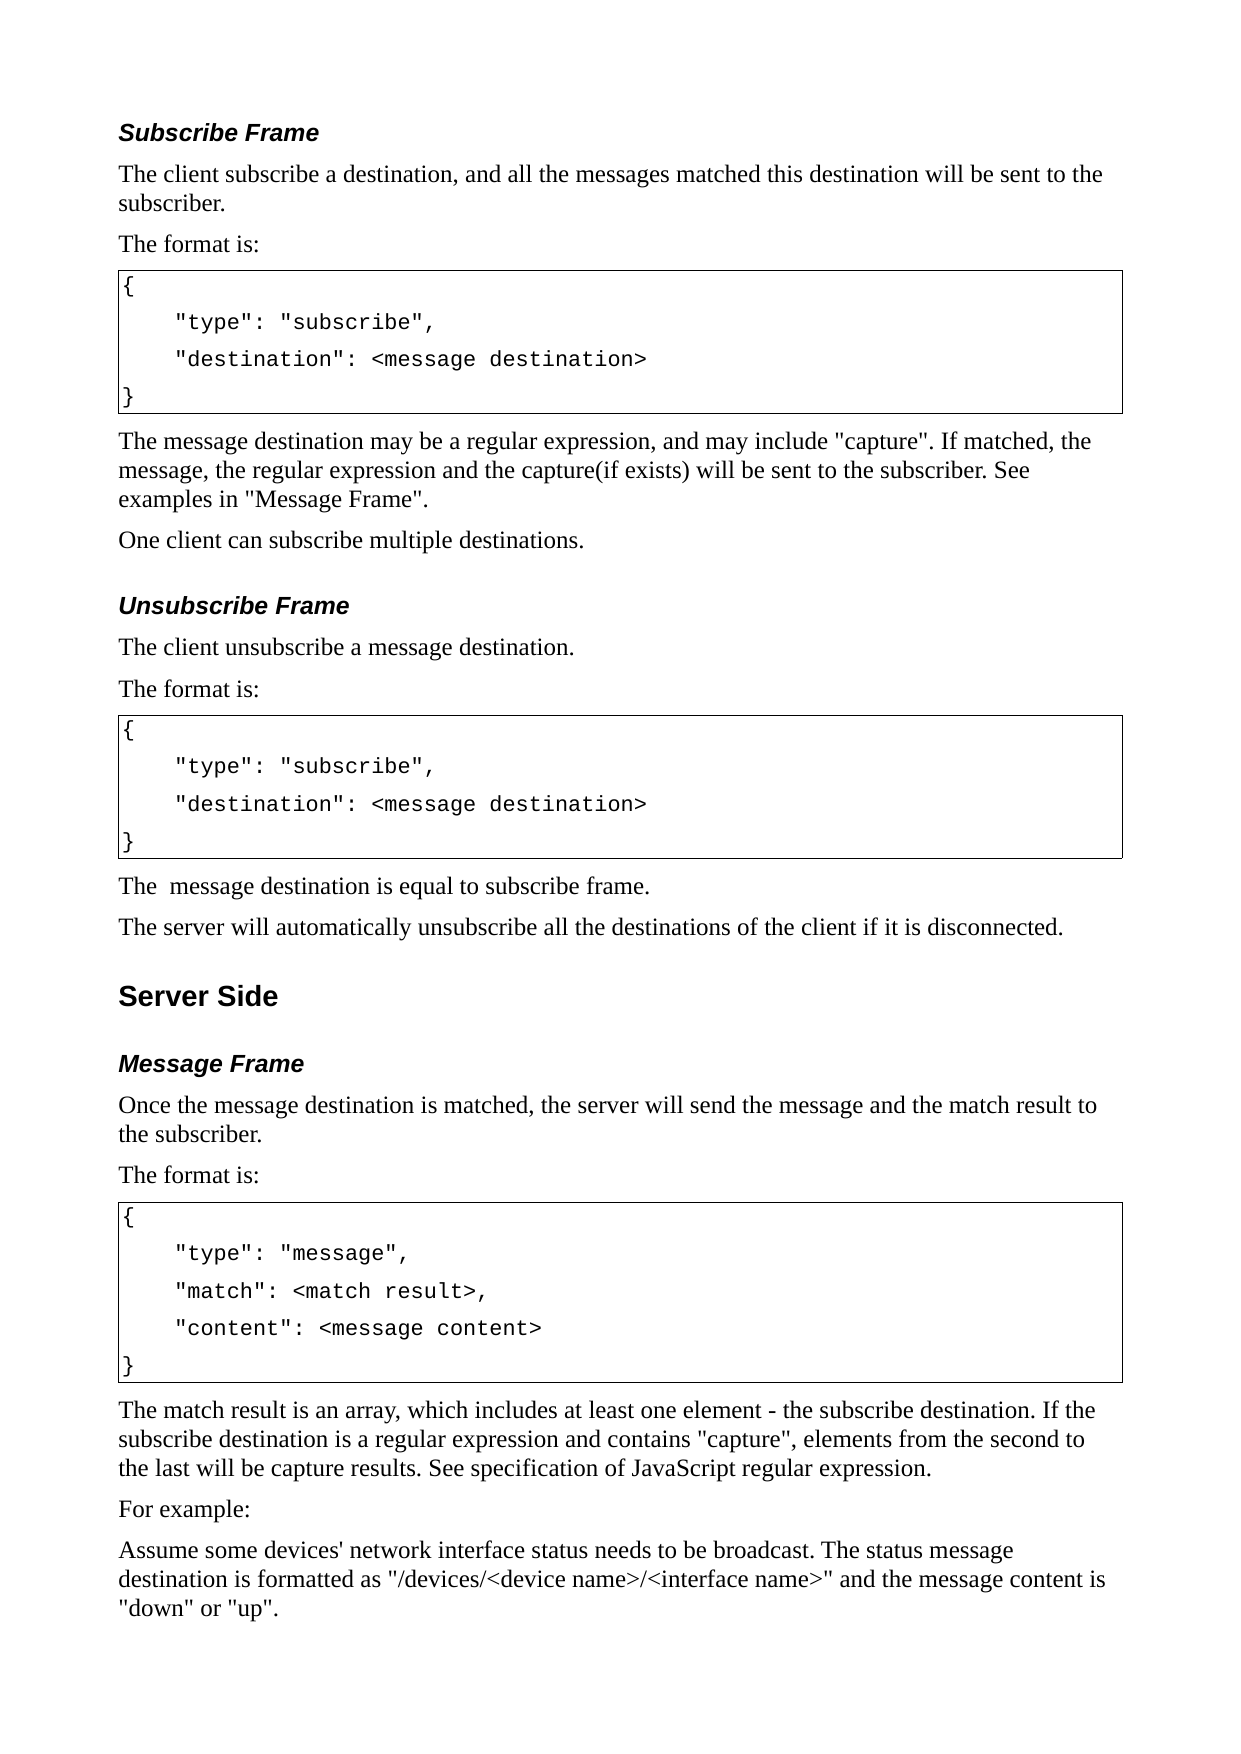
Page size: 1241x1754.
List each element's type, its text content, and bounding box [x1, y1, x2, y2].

text Once the message destination is matched, the server will send the message and the match result to the subscriber. [118, 1091, 1122, 1148]
text { [119, 716, 1122, 743]
text "type": "subscribe", [119, 752, 1122, 781]
text { [119, 271, 1122, 299]
text For example: [118, 1494, 1122, 1523]
text } [119, 382, 1122, 413]
text The format is: [118, 1161, 1122, 1189]
text "destination": <message destination> [119, 789, 1122, 818]
subtitle Unsubscribe Frame [118, 591, 1122, 620]
text } [119, 827, 1122, 858]
text "content": <message content> [119, 1314, 1122, 1342]
text The client unsubscribe a message destination. [118, 632, 1122, 661]
text "match": <match result>, [119, 1276, 1122, 1305]
text } [119, 1351, 1122, 1382]
text "type": "subscribe", [119, 308, 1122, 336]
text The format is: [118, 674, 1122, 702]
text { [119, 1203, 1122, 1230]
text One client can subscribe multiple destinations. [118, 525, 1122, 554]
text The match result is an array, which includes at least one element - the subscribe destination. If the subscribe destination is a regular expression and contains "capture", elements from the second to the last will be capture results. See specification of JavaScript regular expression. [118, 1395, 1122, 1481]
text The message destination may be a regular expression, and may include "capture". If matched, the message, the regular expression and the capture(if exists) will be sent to the subscriber. See examples in "Message Frame". [118, 426, 1122, 513]
subtitle Message Frame [118, 1049, 1122, 1078]
text "type": "message", [119, 1239, 1122, 1267]
text The client subscribe a destination, and all the messages matched this destination will be sent to the subscriber. [118, 159, 1122, 217]
text Assume some devices' network interface status needs to be broadcast. The status message destination is formatted as "/devices/<device name>/<interface name>" and the message content is "down" or "up". [118, 1535, 1122, 1621]
text The message destination is equal to subscribe frame. [118, 871, 1122, 900]
subtitle Subscribe Frame [118, 118, 1122, 147]
subtitle Server Side [118, 978, 1122, 1012]
text The format is: [118, 229, 1122, 258]
text The server will automatically unsubscribe all the destinations of the client if it is disconnected. [118, 912, 1122, 941]
text "destination": <message destination> [119, 345, 1122, 373]
